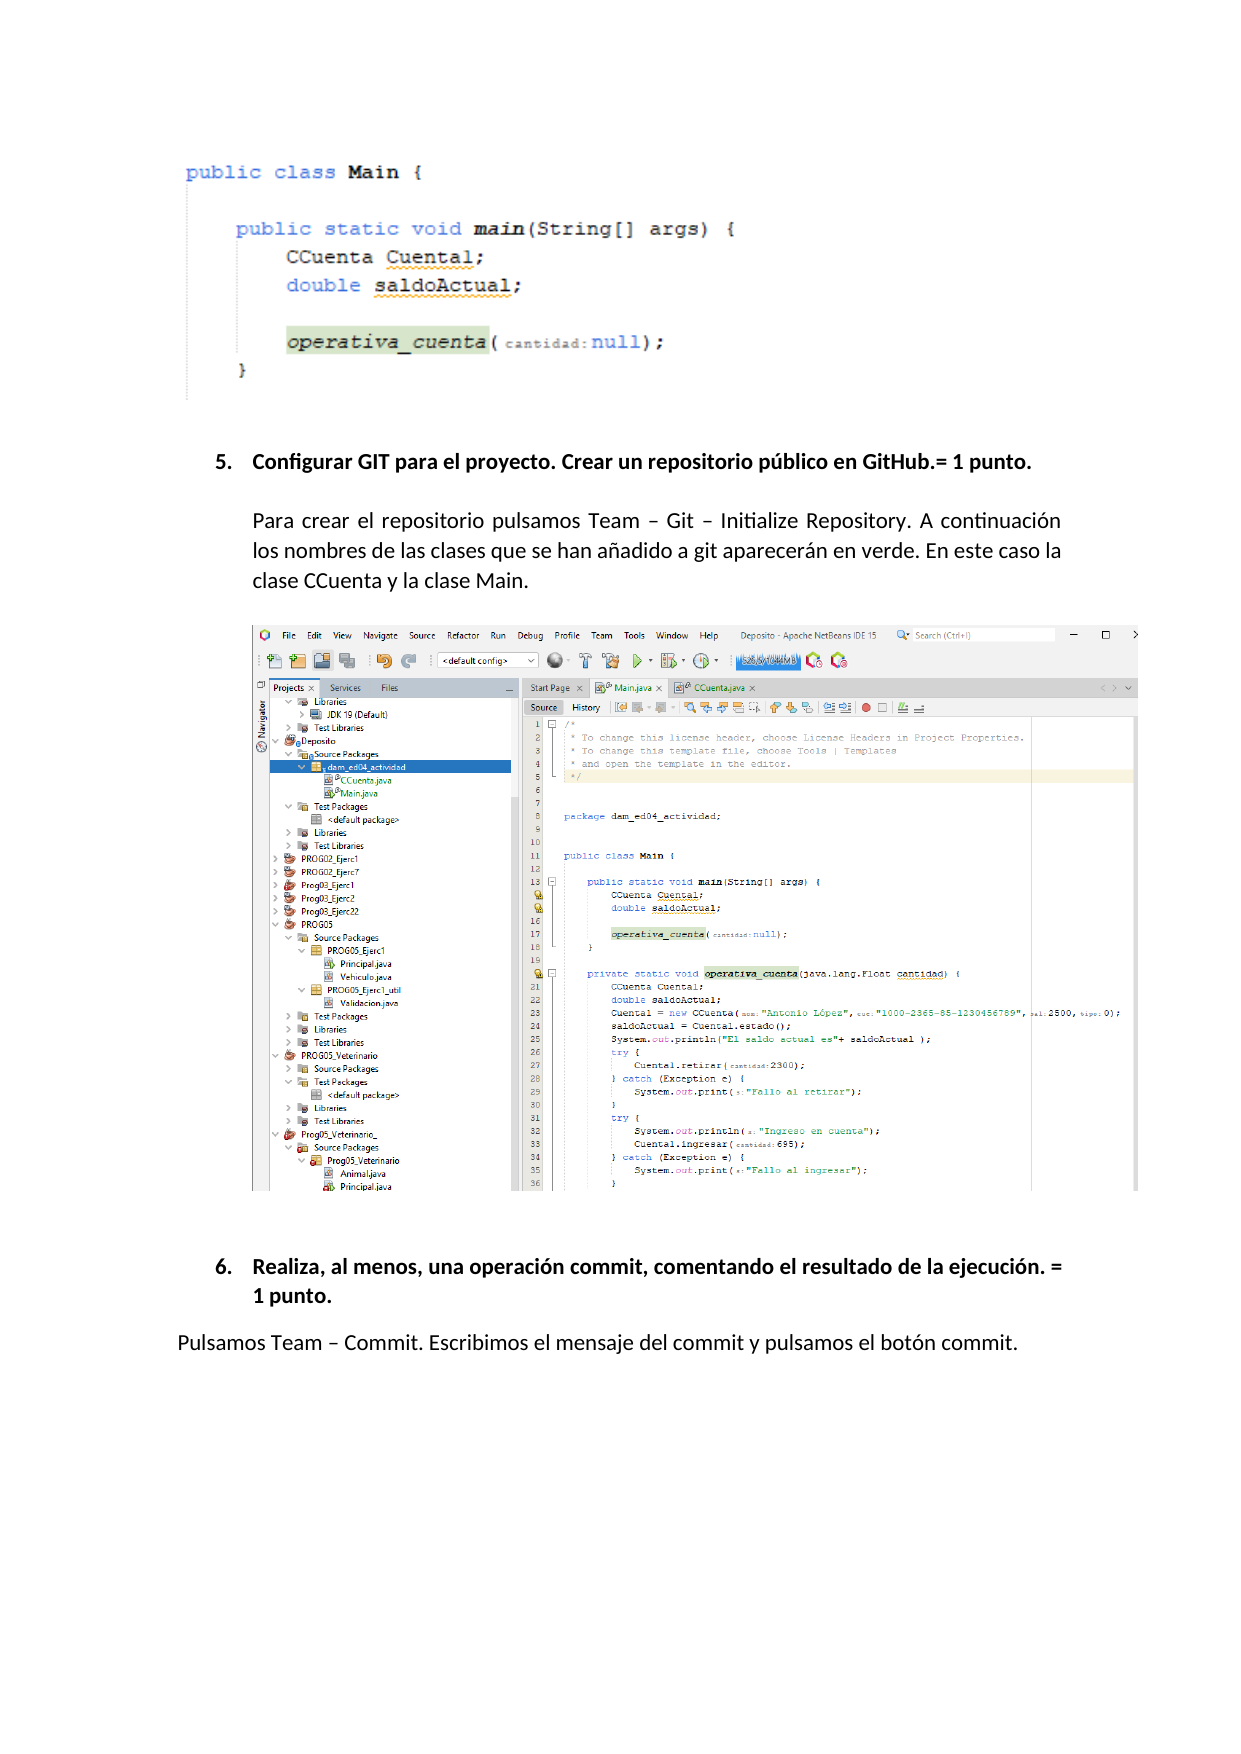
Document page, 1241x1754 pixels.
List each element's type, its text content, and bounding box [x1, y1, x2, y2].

list Para crear el repositorio pulsamos Team – Git – Initialize Repository. A continuación los nombres de las clases que se han añadido a git aparecerán en verde. En este caso la clase CCuenta y la clase Main. [252, 507, 1063, 594]
list Configurar GIT para el proyecto. Crear un repositorio público en GitHub.= 1 punto. [215, 447, 1063, 475]
list Realiza, al menos, una operación commit, comentando el resultado de la ejecución. = 1 punto. [215, 1252, 1063, 1309]
text Pulsamos Team – Commit. Escribimos el mensaje del commit y pulsamos el botón commit. [177, 1328, 1063, 1356]
